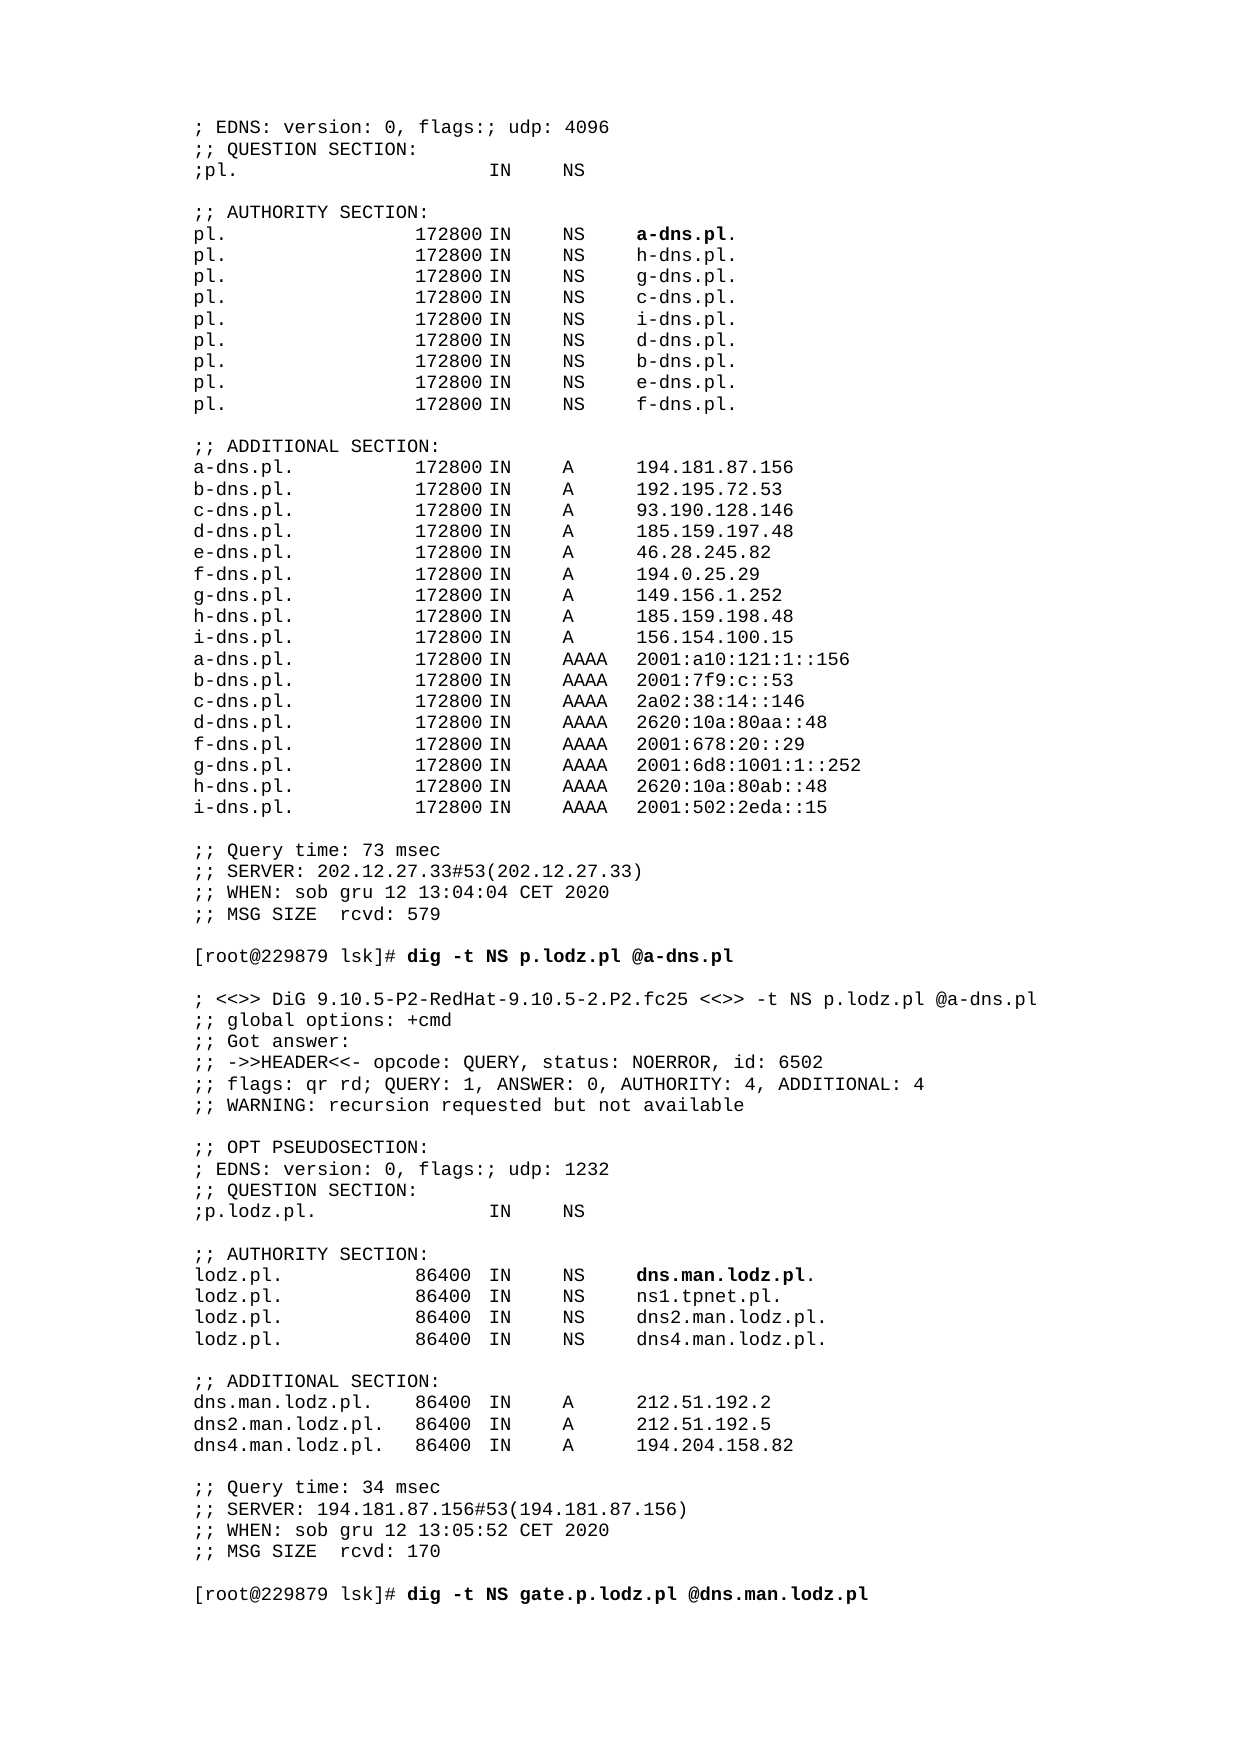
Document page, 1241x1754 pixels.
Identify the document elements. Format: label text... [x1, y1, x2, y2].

text ;; WARNING: recursion requested but not available [193, 1096, 1122, 1117]
text pl. 172800 IN NS b-dns.pl. [193, 352, 1122, 373]
text f-dns.pl. 172800 IN AAAA 2001:678:20::29 [193, 734, 1122, 756]
text ;; WHEN: sob gru 12 13:04:04 CET 2020 [193, 883, 1122, 904]
text dns4.man.lodz.pl. 86400 IN A 194.204.158.82 [193, 1436, 1122, 1457]
text b-dns.pl. 172800 IN AAAA 2001:7f9:c::53 [193, 671, 1122, 692]
text h-dns.pl. 172800 IN A 185.159.198.48 [193, 607, 1122, 628]
text [root@229879 lsk]# dig -t NS p.lodz.pl @a-dns.pl [193, 947, 1122, 968]
text ;; Got answer: [193, 1032, 1122, 1053]
text pl. 172800 IN NS e-dns.pl. [193, 373, 1122, 394]
text pl. 172800 IN NS a-dns.pl. [193, 224, 1122, 246]
text c-dns.pl. 172800 IN AAAA 2a02:38:14::146 [193, 692, 1122, 713]
text pl. 172800 IN NS c-dns.pl. [193, 288, 1122, 309]
text lodz.pl. 86400 IN NS dns.man.lodz.pl. [193, 1266, 1122, 1287]
text i-dns.pl. 172800 IN A 156.154.100.15 [193, 628, 1122, 649]
text pl. 172800 IN NS i-dns.pl. [193, 309, 1122, 331]
text lodz.pl. 86400 IN NS dns4.man.lodz.pl. [193, 1329, 1122, 1351]
text ;; ->>HEADER<<- opcode: QUERY, status: NOERROR, id: 6502 [193, 1053, 1122, 1074]
text pl. 172800 IN NS g-dns.pl. [193, 267, 1122, 288]
text ;; ADDITIONAL SECTION: [193, 437, 1122, 458]
text a-dns.pl. 172800 IN A 194.181.87.156 [193, 458, 1122, 479]
text pl. 172800 IN NS h-dns.pl. [193, 246, 1122, 267]
text g-dns.pl. 172800 IN A 149.156.1.252 [193, 586, 1122, 607]
text ;; AUTHORITY SECTION: [193, 203, 1122, 224]
text ;; QUESTION SECTION: [193, 1181, 1122, 1202]
text d-dns.pl. 172800 IN A 185.159.197.48 [193, 522, 1122, 543]
text ;; SERVER: 194.181.87.156#53(194.181.87.156) [193, 1499, 1122, 1521]
text a-dns.pl. 172800 IN AAAA 2001:a10:121:1::156 [193, 649, 1122, 671]
text ;; SERVER: 202.12.27.33#53(202.12.27.33) [193, 862, 1122, 883]
text ;; global options: +cmd [193, 1011, 1122, 1032]
text ;; ADDITIONAL SECTION: [193, 1372, 1122, 1393]
text ;; QUESTION SECTION: [193, 139, 1122, 161]
text [root@229879 lsk]# dig -t NS gate.p.lodz.pl @dns.man.lodz.pl [193, 1584, 1122, 1606]
text i-dns.pl. 172800 IN AAAA 2001:502:2eda::15 [193, 798, 1122, 819]
text ;; OPT PSEUDOSECTION: [193, 1138, 1122, 1159]
text ; EDNS: version: 0, flags:; udp: 4096 [193, 118, 1122, 139]
text ;; AUTHORITY SECTION: [193, 1244, 1122, 1266]
text dns.man.lodz.pl. 86400 IN A 212.51.192.2 [193, 1393, 1122, 1414]
text ;p.lodz.pl. IN NS [193, 1202, 1122, 1223]
text d-dns.pl. 172800 IN AAAA 2620:10a:80aa::48 [193, 713, 1122, 734]
text e-dns.pl. 172800 IN A 46.28.245.82 [193, 543, 1122, 564]
text ;; WHEN: sob gru 12 13:05:52 CET 2020 [193, 1521, 1122, 1542]
text ;; MSG SIZE rcvd: 170 [193, 1542, 1122, 1563]
text ;; flags: qr rd; QUERY: 1, ANSWER: 0, AUTHORITY: 4, ADDITIONAL: 4 [193, 1074, 1122, 1096]
text ;; MSG SIZE rcvd: 579 [193, 904, 1122, 926]
text ;; Query time: 73 msec [193, 841, 1122, 862]
text b-dns.pl. 172800 IN A 192.195.72.53 [193, 479, 1122, 501]
text lodz.pl. 86400 IN NS ns1.tpnet.pl. [193, 1287, 1122, 1308]
text ;; Query time: 34 msec [193, 1478, 1122, 1499]
text c-dns.pl. 172800 IN A 93.190.128.146 [193, 501, 1122, 522]
text pl. 172800 IN NS d-dns.pl. [193, 331, 1122, 352]
text lodz.pl. 86400 IN NS dns2.man.lodz.pl. [193, 1308, 1122, 1329]
text ; EDNS: version: 0, flags:; udp: 1232 [193, 1159, 1122, 1181]
text f-dns.pl. 172800 IN A 194.0.25.29 [193, 564, 1122, 586]
text dns2.man.lodz.pl. 86400 IN A 212.51.192.5 [193, 1414, 1122, 1436]
text ;pl. IN NS [193, 161, 1122, 182]
text g-dns.pl. 172800 IN AAAA 2001:6d8:1001:1::252 [193, 756, 1122, 777]
text ; <<>> DiG 9.10.5-P2-RedHat-9.10.5-2.P2.fc25 <<>> -t NS p.lodz.pl @a-dns.pl [193, 989, 1122, 1011]
text pl. 172800 IN NS f-dns.pl. [193, 394, 1122, 416]
text h-dns.pl. 172800 IN AAAA 2620:10a:80ab::48 [193, 777, 1122, 798]
